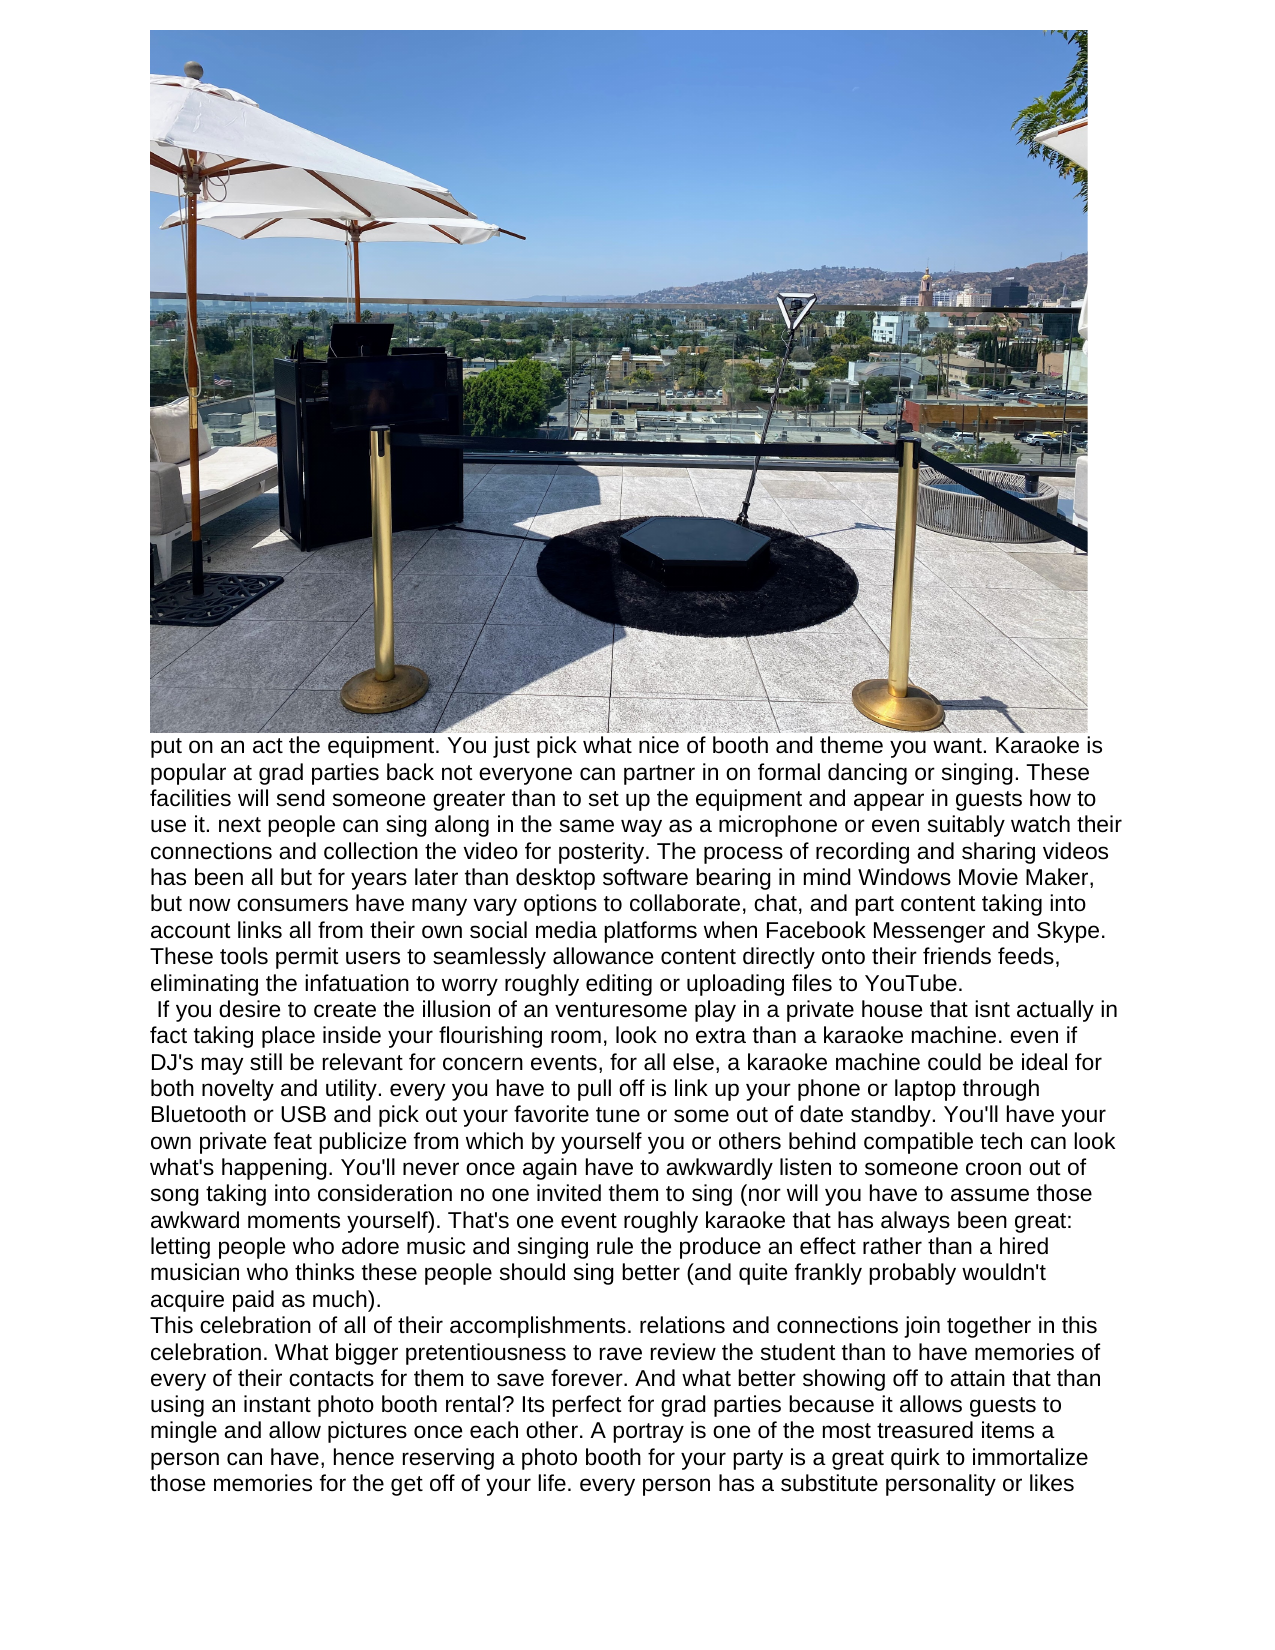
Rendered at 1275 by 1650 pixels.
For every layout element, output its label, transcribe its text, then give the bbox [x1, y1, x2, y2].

text If you desire to create the illusion of an venturesome play in a private house that isnt actually in fact taking place inside your flourishing room, look no extra than a karaoke machine. even if DJ's may still be relevant for concern events, for all else, a karaoke machine could be ideal for both novelty and utility. every you have to pull off is link up your phone or laptop through Bluetooth or USB and pick out your favorite tune or some out of date standby. You'll have your own private feat publicize from which by yourself you or others behind compatible tech can look what's happening. You'll never once again have to awkwardly listen to someone croon out of song taking into consideration no one invited them to sing (nor will you have to assume those awkward moments yourself). That's one event roughly karaoke that has always been great: letting people who adore music and singing rule the produce an effect rather than a hired musician who thinks these people should sing better (and quite frankly probably wouldn't acquire paid as much). [150, 996, 1125, 1312]
text put on an act the equipment. You just pick what nice of booth and theme you want. Karaoke is popular at grad parties back not everyone can partner in on formal dancing or singing. These facilities will send someone greater than to set up the equipment and appear in guests how to use it. next people can sing along in the same way as a microphone or even suitably watch their connections and collection the video for posterity. The process of recording and sharing videos has been all but for years later than desktop software bearing in mind Windows Movie Maker, but now consumers have many vary options to collaborate, chat, and part content taking into account links all from their own social media platforms when Facebook Messenger and Skype. These tools permit users to seamlessly allowance content directly onto their friends feeds, eliminating the infatuation to worry roughly editing or uploading files to YouTube. [150, 732, 1125, 996]
picture [150, 30, 1088, 733]
text This celebration of all of their accomplishments. relations and connections join together in this celebration. What bigger pretentiousness to rave review the student than to have memories of every of their contacts for them to save forever. And what better showing off to attain that than using an instant photo booth rental? Its perfect for grad parties because it allows guests to mingle and allow pictures once each other. A portray is one of the most treasured items a person can have, hence reserving a photo booth for your party is a great quirk to immortalize those memories for the get off of your life. every person has a substitute personality or likes [150, 1312, 1125, 1497]
